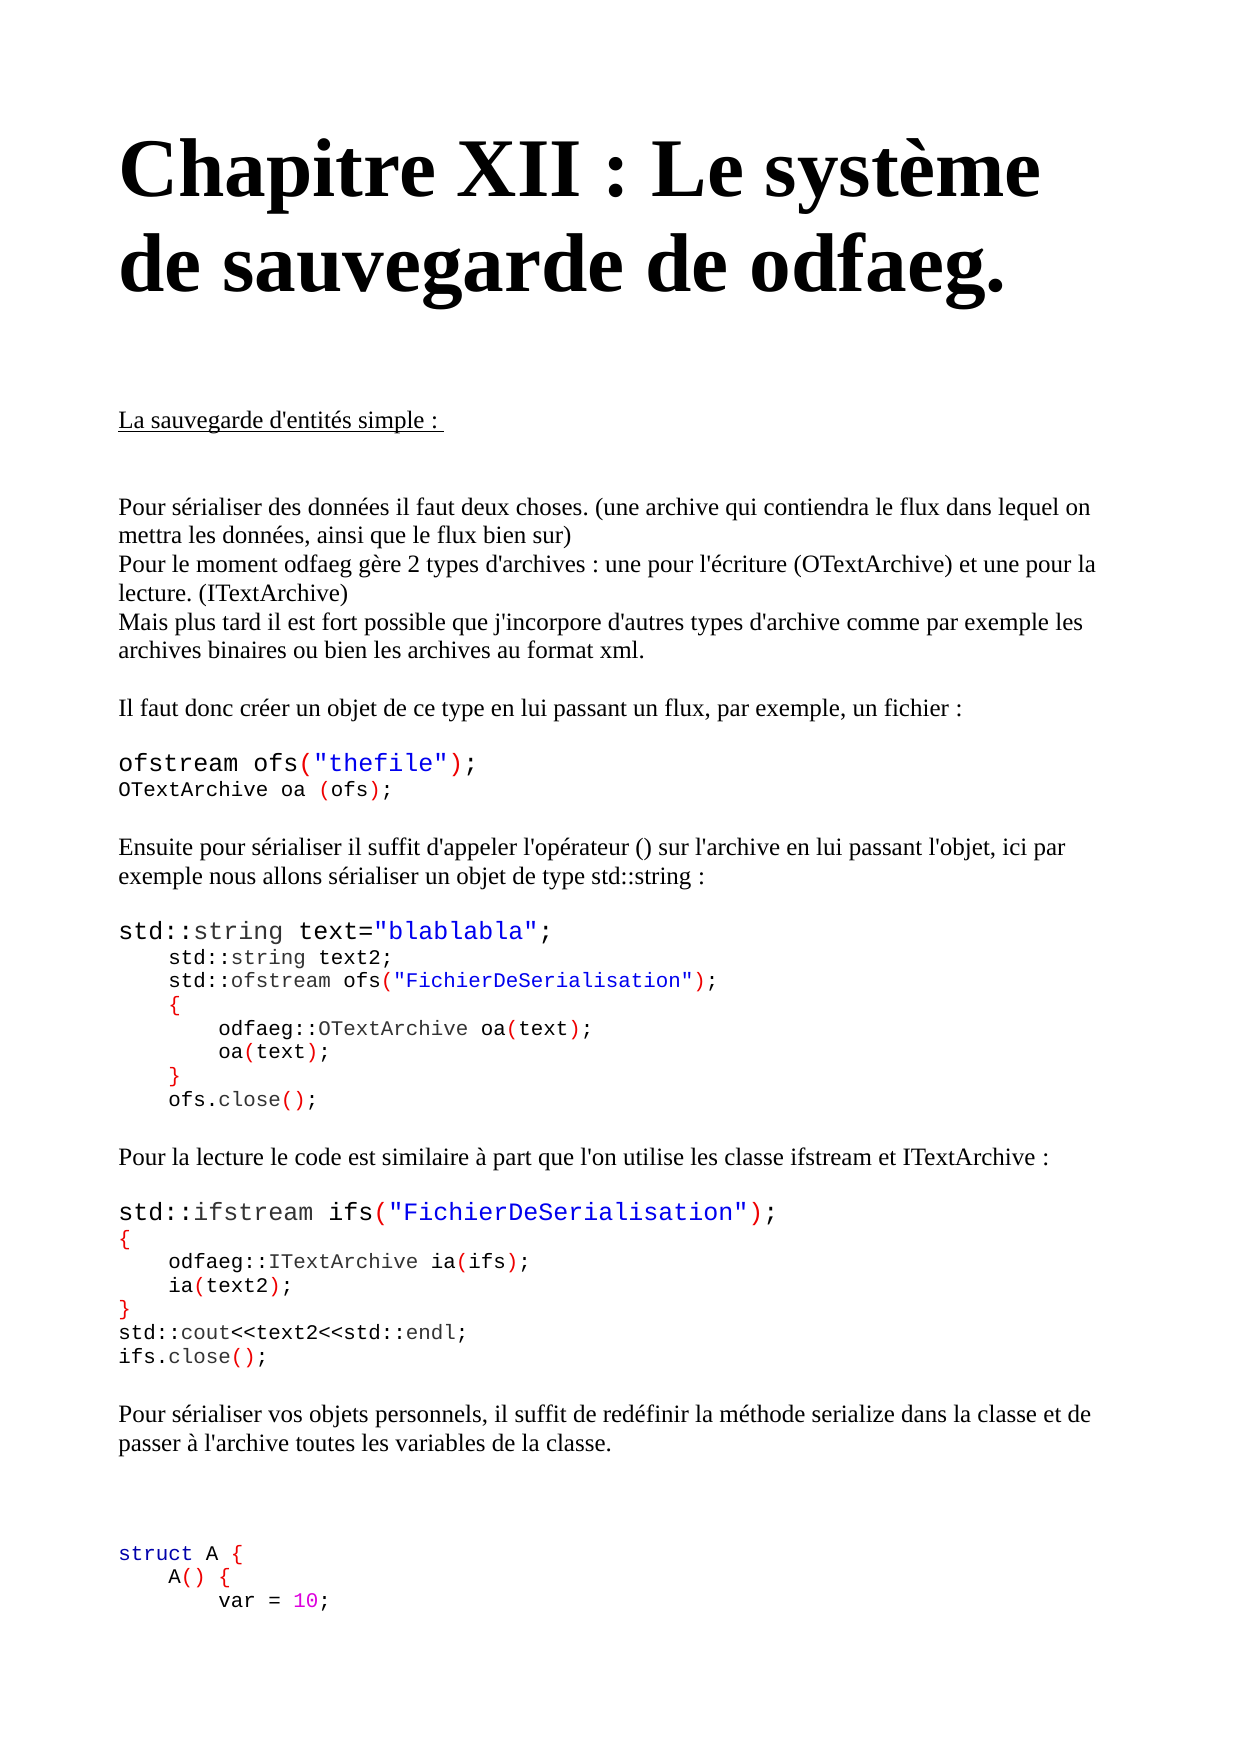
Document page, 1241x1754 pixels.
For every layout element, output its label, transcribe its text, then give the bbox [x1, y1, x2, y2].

text std::string text2; [118, 947, 1122, 970]
text OTextArchive oa (ofs); [118, 779, 1122, 803]
text std::ofstream ofs("FichierDeSerialisation"); [118, 970, 1122, 994]
text std::ifstream ifs("FichierDeSerialisation"); [118, 1199, 1122, 1227]
text ofs.close(); [118, 1088, 1122, 1112]
text Pour sérialiser vos objets personnels, il suffit de redéfinir la méthode serialize dans la classe et de passer à l'archive toutes les variables de la classe. [118, 1399, 1122, 1456]
text Pour sérialiser des données il faut deux choses. (une archive qui contiendra le flux dans lequel on mettra les données, ainsi que le flux bien sur) Pour le moment odfaeg gère 2 types d'archives : une pour l'écriture (OTextArchive) et une pour la lecture. (ITextArchive) Mais plus tard il est fort possible que j'incorpore d'autres types d'archive comme par exemple les archives binaires ou bien les archives au format xml. Il faut donc créer un objet de ce type en lui passant un flux, par exemple, un fichier : [118, 492, 1122, 722]
text } [118, 1298, 1122, 1322]
text } [118, 1065, 1122, 1088]
text ia(text2); [118, 1275, 1122, 1298]
text ifs.close(); [118, 1346, 1122, 1369]
text { [118, 994, 1122, 1018]
text std::string text="blablabla"; [118, 918, 1122, 947]
text odfaeg::ITextArchive ia(ifs); [118, 1251, 1122, 1275]
text ofstream ofs("thefile"); [118, 751, 1122, 779]
table_header struct A { A() { var = 10; [118, 1543, 1122, 1613]
text Ensuite pour sérialiser il suffit d'appeler l'opérateur () sur l'archive en lui passant l'objet, ici par exemple nous allons sérialiser un objet de type std::string : [118, 832, 1122, 889]
text Pour la lecture le code est similaire à part que l'on utilise les classe ifstream et ITextArchive : [118, 1142, 1122, 1170]
text oa(text); [118, 1041, 1122, 1065]
text std::cout<<text2<<std::endl; [118, 1322, 1122, 1346]
text odfaeg::OTextArchive oa(text); [118, 1018, 1122, 1041]
text { [118, 1227, 1122, 1251]
text Chapitre XII : Le système de sauvegarde de odfaeg. [118, 118, 1122, 310]
text La sauvegarde d'entités simple : [118, 406, 1122, 434]
